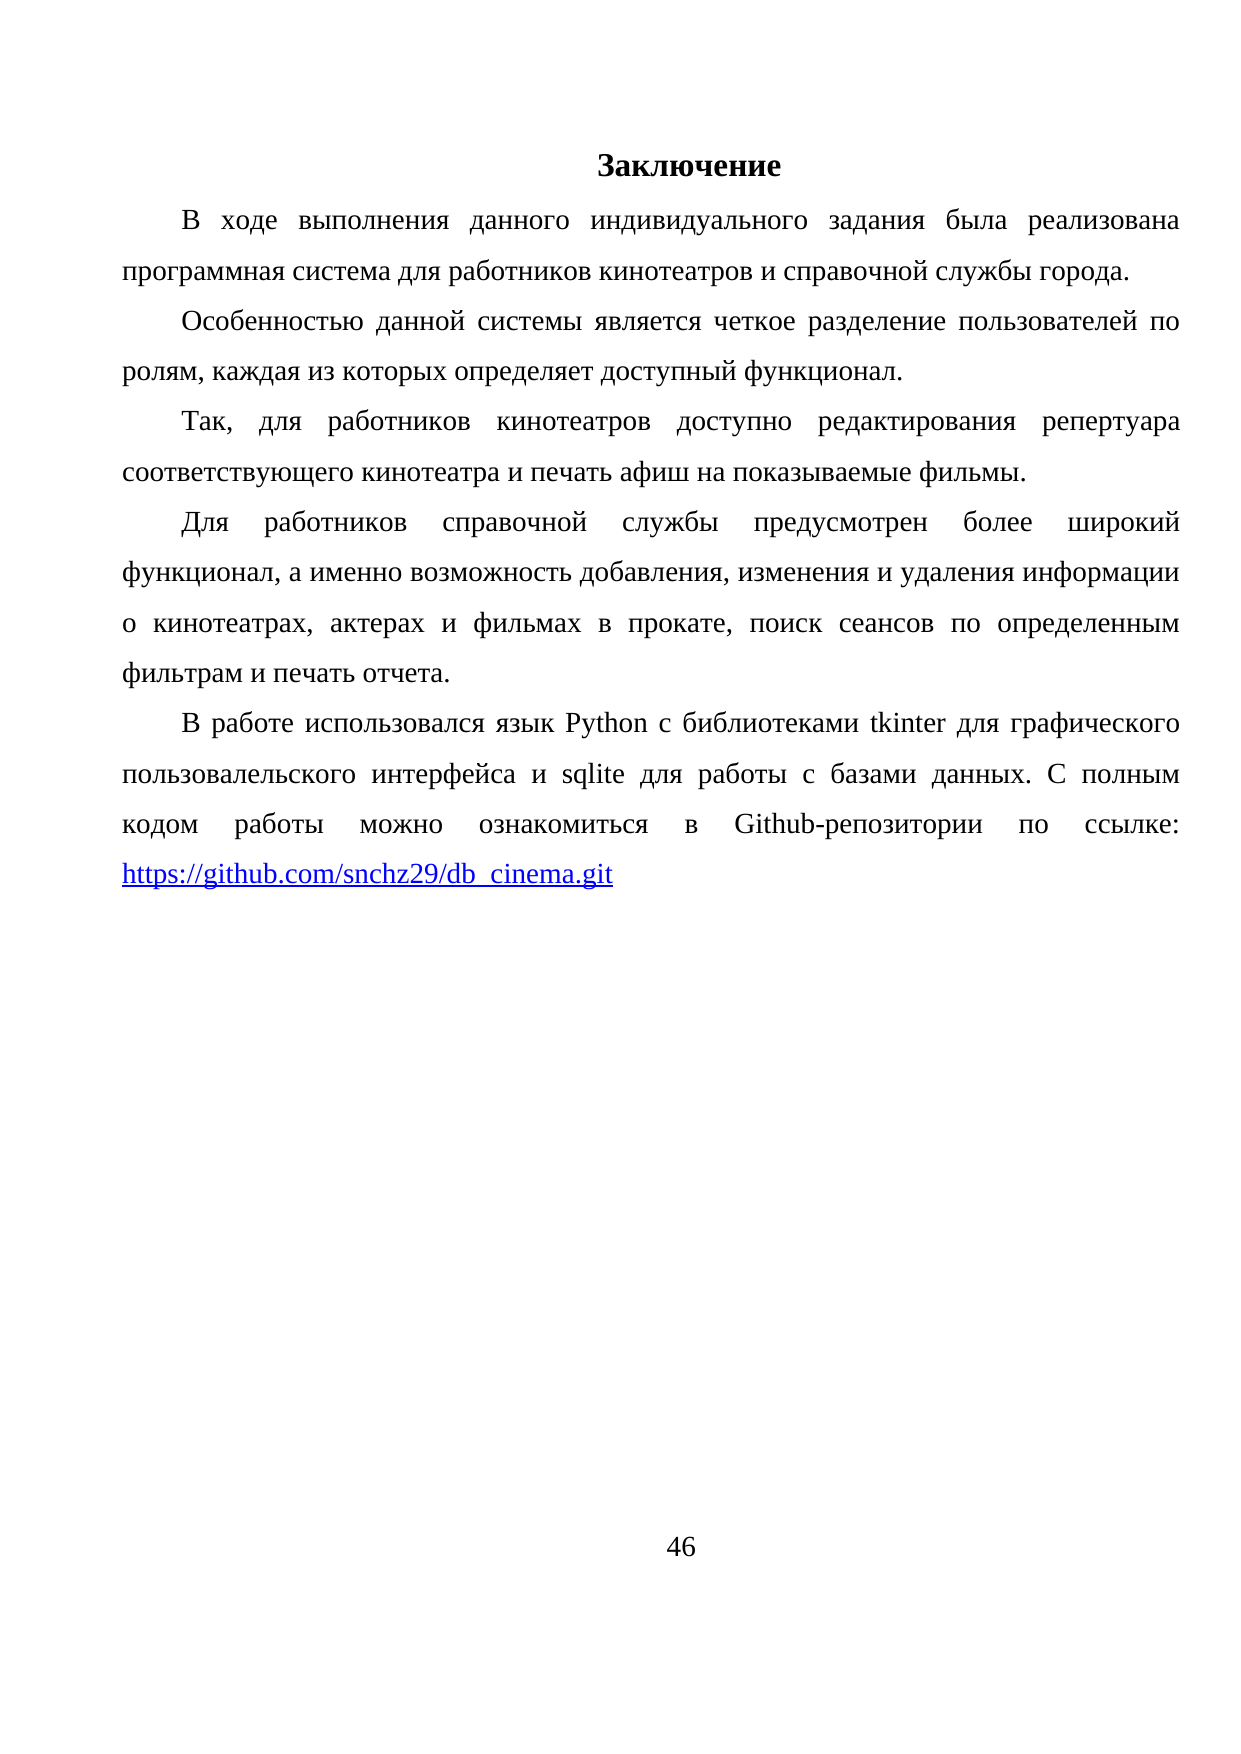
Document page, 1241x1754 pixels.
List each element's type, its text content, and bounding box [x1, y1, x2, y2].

text Особенностью данной системы является четкое разделение пользователей по ролям, каждая из которых определяет доступный функционал. [122, 303, 1181, 387]
text В ходе выполнения данного индивидуального задания была реализована программная система для работников кинотеатров и справочной службы города. [122, 202, 1181, 286]
subtitle Заключение [197, 145, 1181, 183]
text Для работников справочной службы предусмотрен более широкий функционал, а именно возможность добавления, изменения и удаления информации о кинотеатрах, актерах и фильмах в прокате, поиск сеансов по определенным фильтрам и печать отчета. [122, 504, 1181, 689]
text Так, для работников кинотеатров доступно редактирования репертуара соответствующего кинотеатра и печать афиш на показываемые фильмы. [122, 403, 1181, 487]
text В работе использовался язык Python с библиотеками tkinter для графического пользовалельского интерфейса и sqlite для работы с базами данных. С полным кодом работы можно ознакомиться в Github-репозитории по ссылке: https://github.com/snchz29/db_cinema.git [122, 705, 1181, 890]
